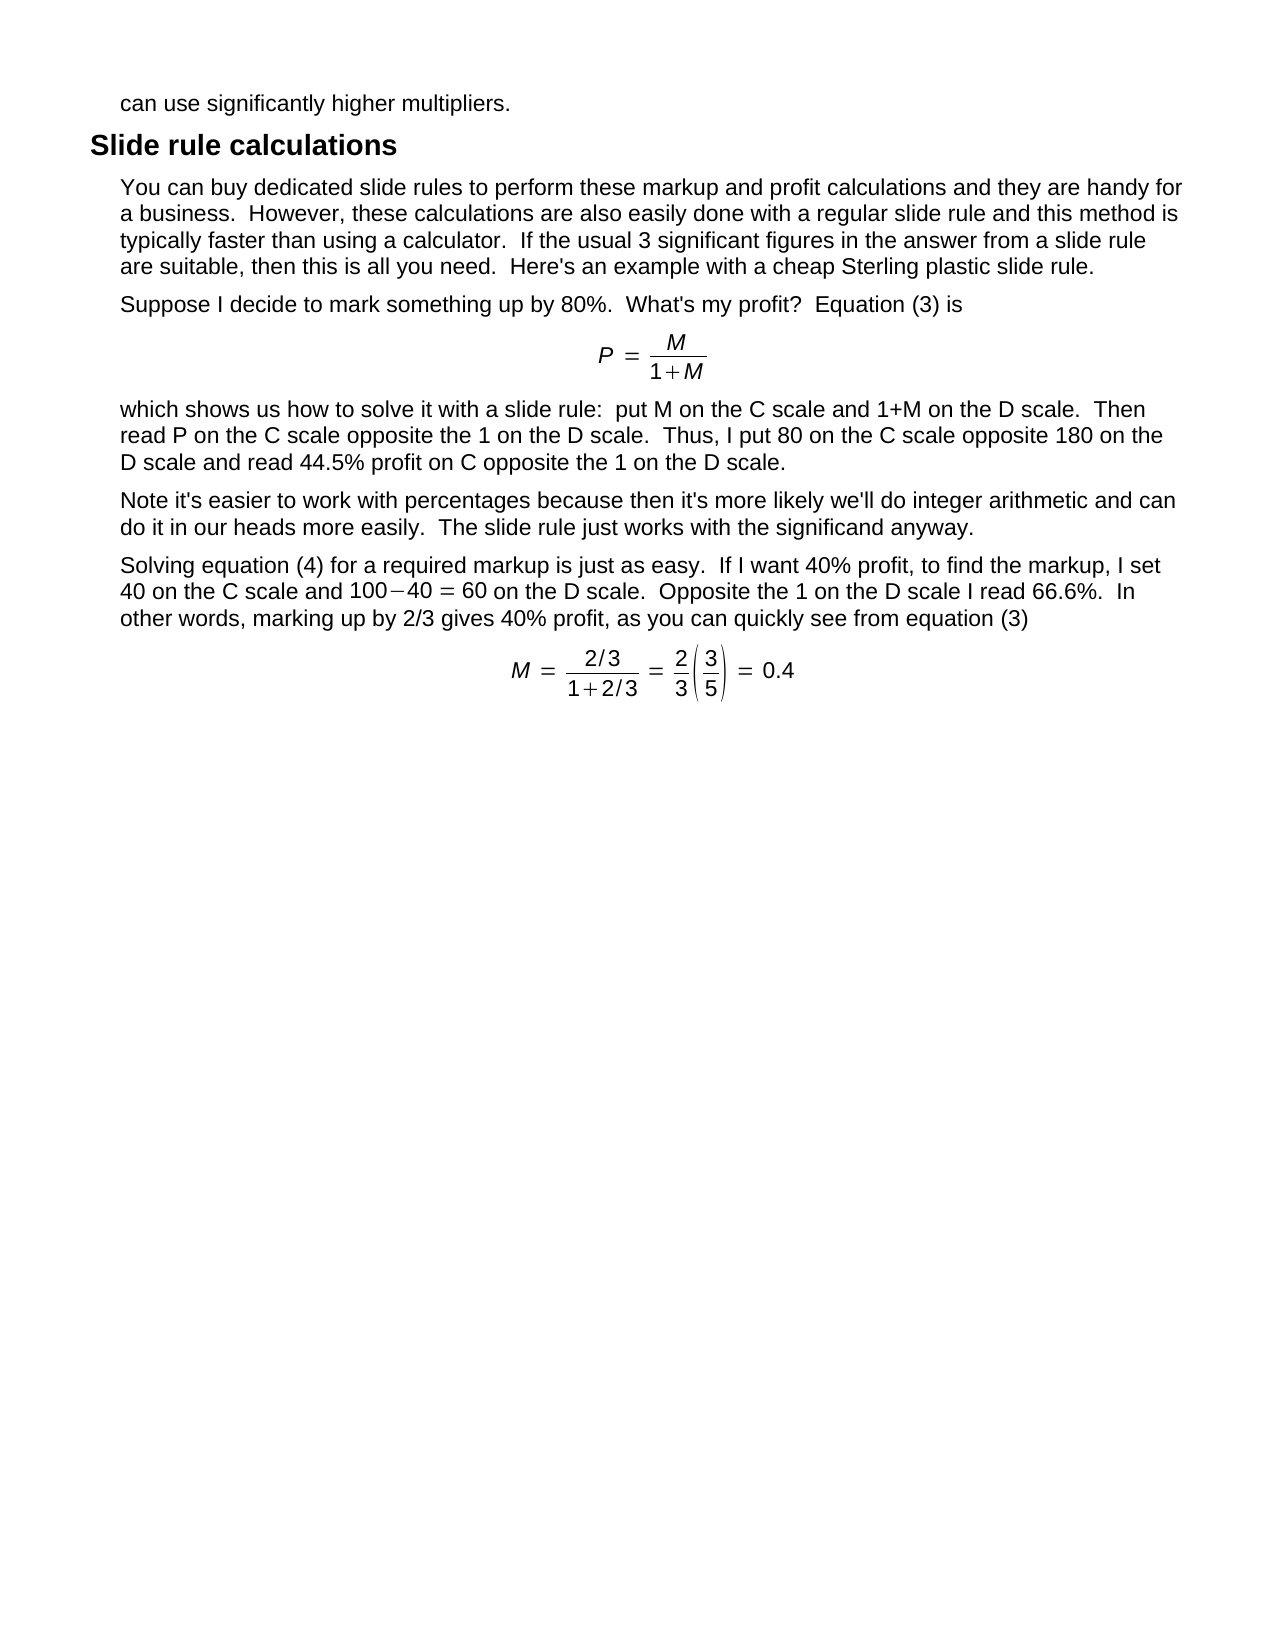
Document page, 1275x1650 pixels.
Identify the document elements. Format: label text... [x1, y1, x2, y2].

text You can buy dedicated slide rules to perform these markup and profit calculations and they are handy for a business. However, these calculations are also easily done with a regular slide rule and this method is typically faster than using a calculator. If the usual 3 significant figures in the answer from a slide rule are suitable, then this is all you need. Here's an example with a cheap Sterling plastic slide rule. [120, 174, 1185, 279]
subtitle Slide rule calculations [90, 128, 1185, 162]
text can use significantly higher multipliers. [120, 90, 1185, 116]
text Note it's easier to work with percentages because then it's more likely we'll do integer arithmetic and can do it in our heads more easily. The slide rule just works with the significand anyway. [120, 487, 1185, 540]
text Suppose I decide to mark something up by 80%. What's my profit? Equation (3) is [120, 291, 1185, 318]
text Solving equation (4) for a required markup is just as easy. If I want 40% profit, to find the markup, I set 40 on the C scale and on the D scale. Opposite the 1 on the D scale I read 66.6%. In other words, marking up by 2/3 gives 40% profit, as you can quickly see from equation (3) [120, 552, 1185, 631]
text which shows us how to solve it with a slide rule: put M on the C scale and 1+M on the D scale. Then read P on the C scale opposite the 1 on the D scale. Thus, I put 80 on the C scale opposite 180 on the D scale and read 44.5% profit on C opposite the 1 on the D scale. [120, 396, 1185, 475]
